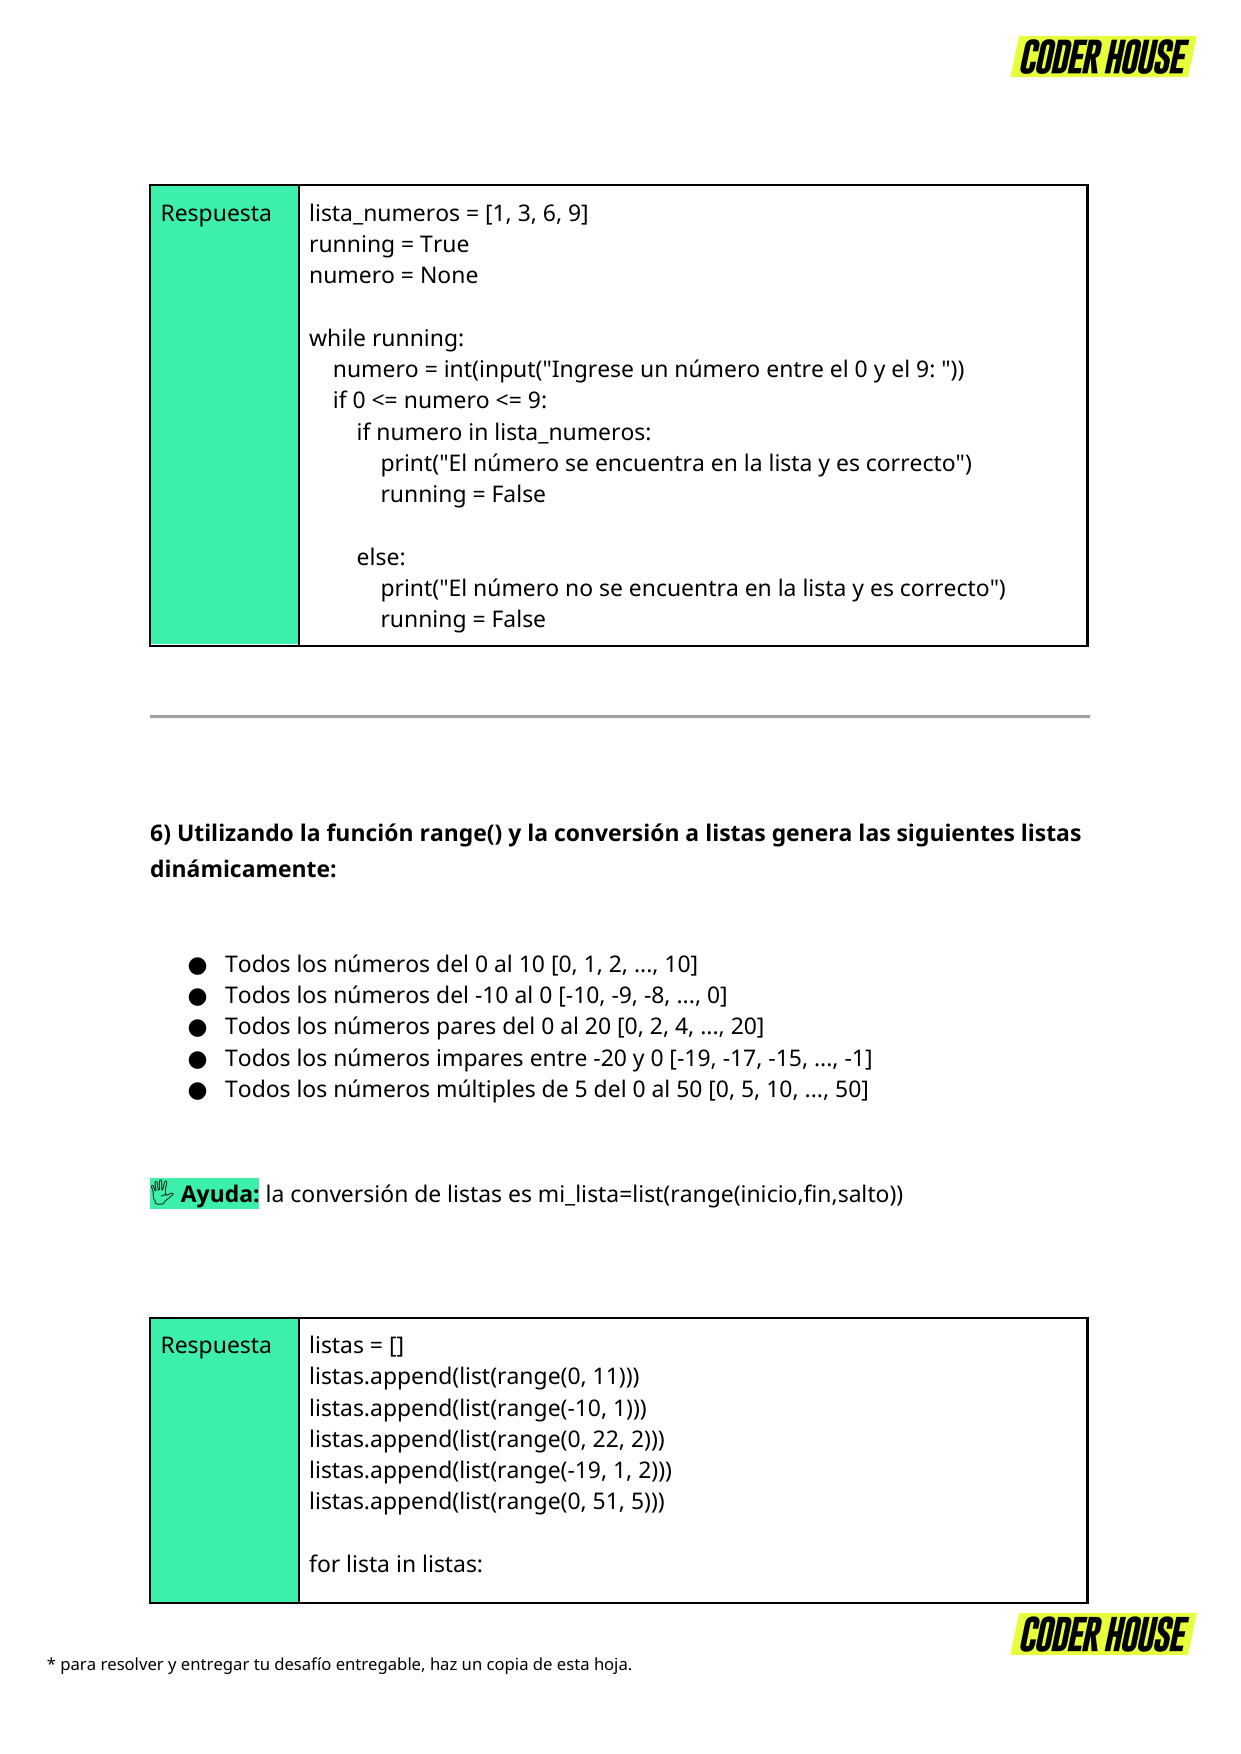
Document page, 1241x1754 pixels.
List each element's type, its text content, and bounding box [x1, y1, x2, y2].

list Todos los números del 0 al 10 [0, 1, 2, ..., 10] [187, 948, 1090, 979]
table_header lista_numeros = [1, 3, 6, 9] running = True numero = None while running: numero = int(input("Ingrese un número entre el 0 y el 9: ")) if 0 <= numero <= 9: if numero in lista_numeros: print("El número se encuentra en la lista y es correcto") running = False else: print("El número no se encuentra en la lista y es correcto") running = False [300, 186, 1086, 644]
list Todos los números del -10 al 0 [-10, -9, -8, ..., 0] [187, 979, 1090, 1010]
text 6) Utilizando la función range() y la conversión a listas genera las siguientes listas dinámicamente: [150, 817, 1090, 884]
text 🖐 Ayuda: la conversión de listas es mi_lista=list(range(inicio,fin,salto)) [150, 1177, 1090, 1209]
list Todos los números múltiples de 5 del 0 al 50 [0, 5, 10, ..., 50] [187, 1073, 1090, 1104]
table_header Respuesta [151, 1319, 298, 1602]
picture [1006, 29, 1201, 84]
table_header Respuesta [151, 186, 298, 644]
table_header listas = [] listas.append(list(range(0, 11))) listas.append(list(range(-10, 1))) listas.append(list(range(0, 22, 2))) listas.append(list(range(-19, 1, 2))) listas.append(list(range(0, 51, 5))) for lista in listas: [300, 1319, 1086, 1602]
list Todos los números impares entre -20 y 0 [-19, -17, -15, ..., -1] [187, 1042, 1090, 1073]
list Todos los números pares del 0 al 20 [0, 2, 4, ..., 20] [187, 1010, 1090, 1042]
picture [1006, 1607, 1201, 1662]
